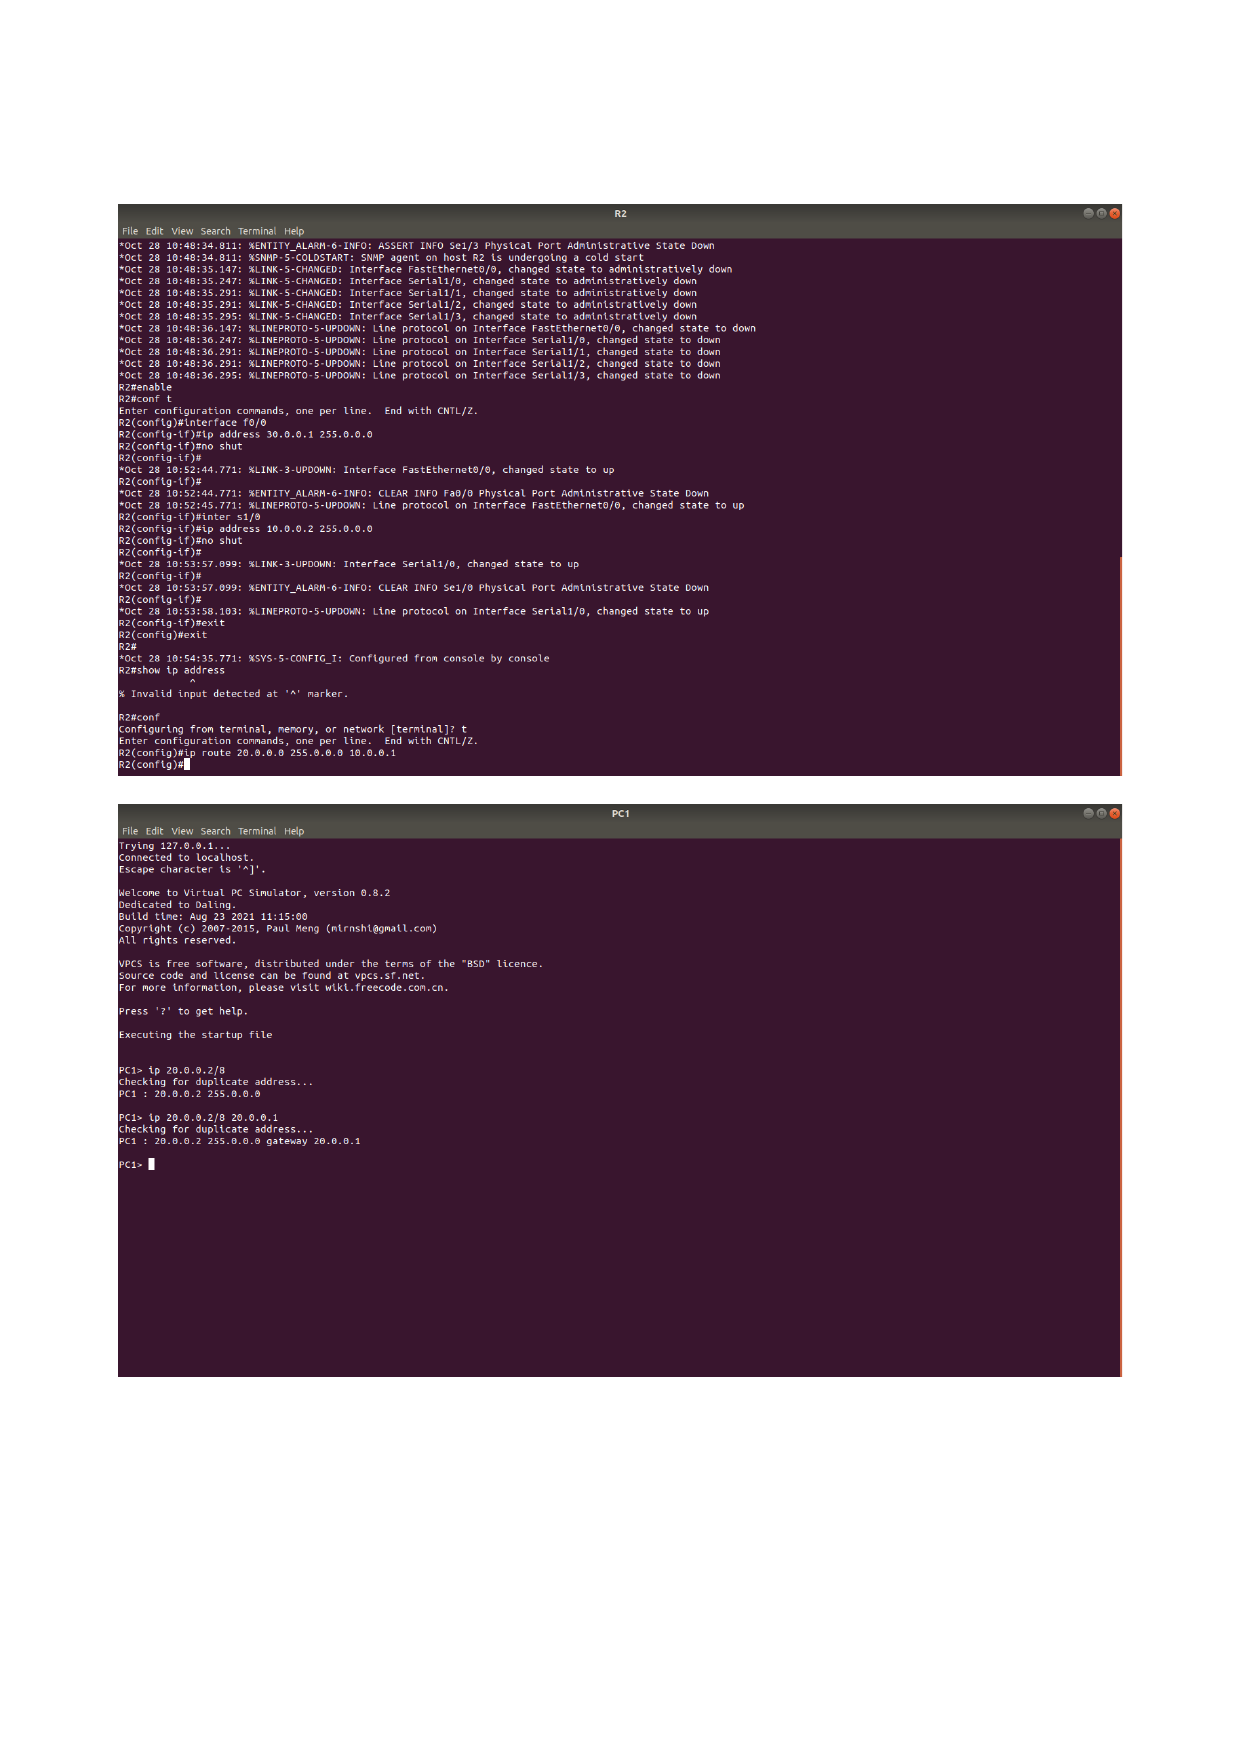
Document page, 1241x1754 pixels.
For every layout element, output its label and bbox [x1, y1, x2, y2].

picture [118, 204, 1123, 776]
picture [118, 804, 1123, 1377]
